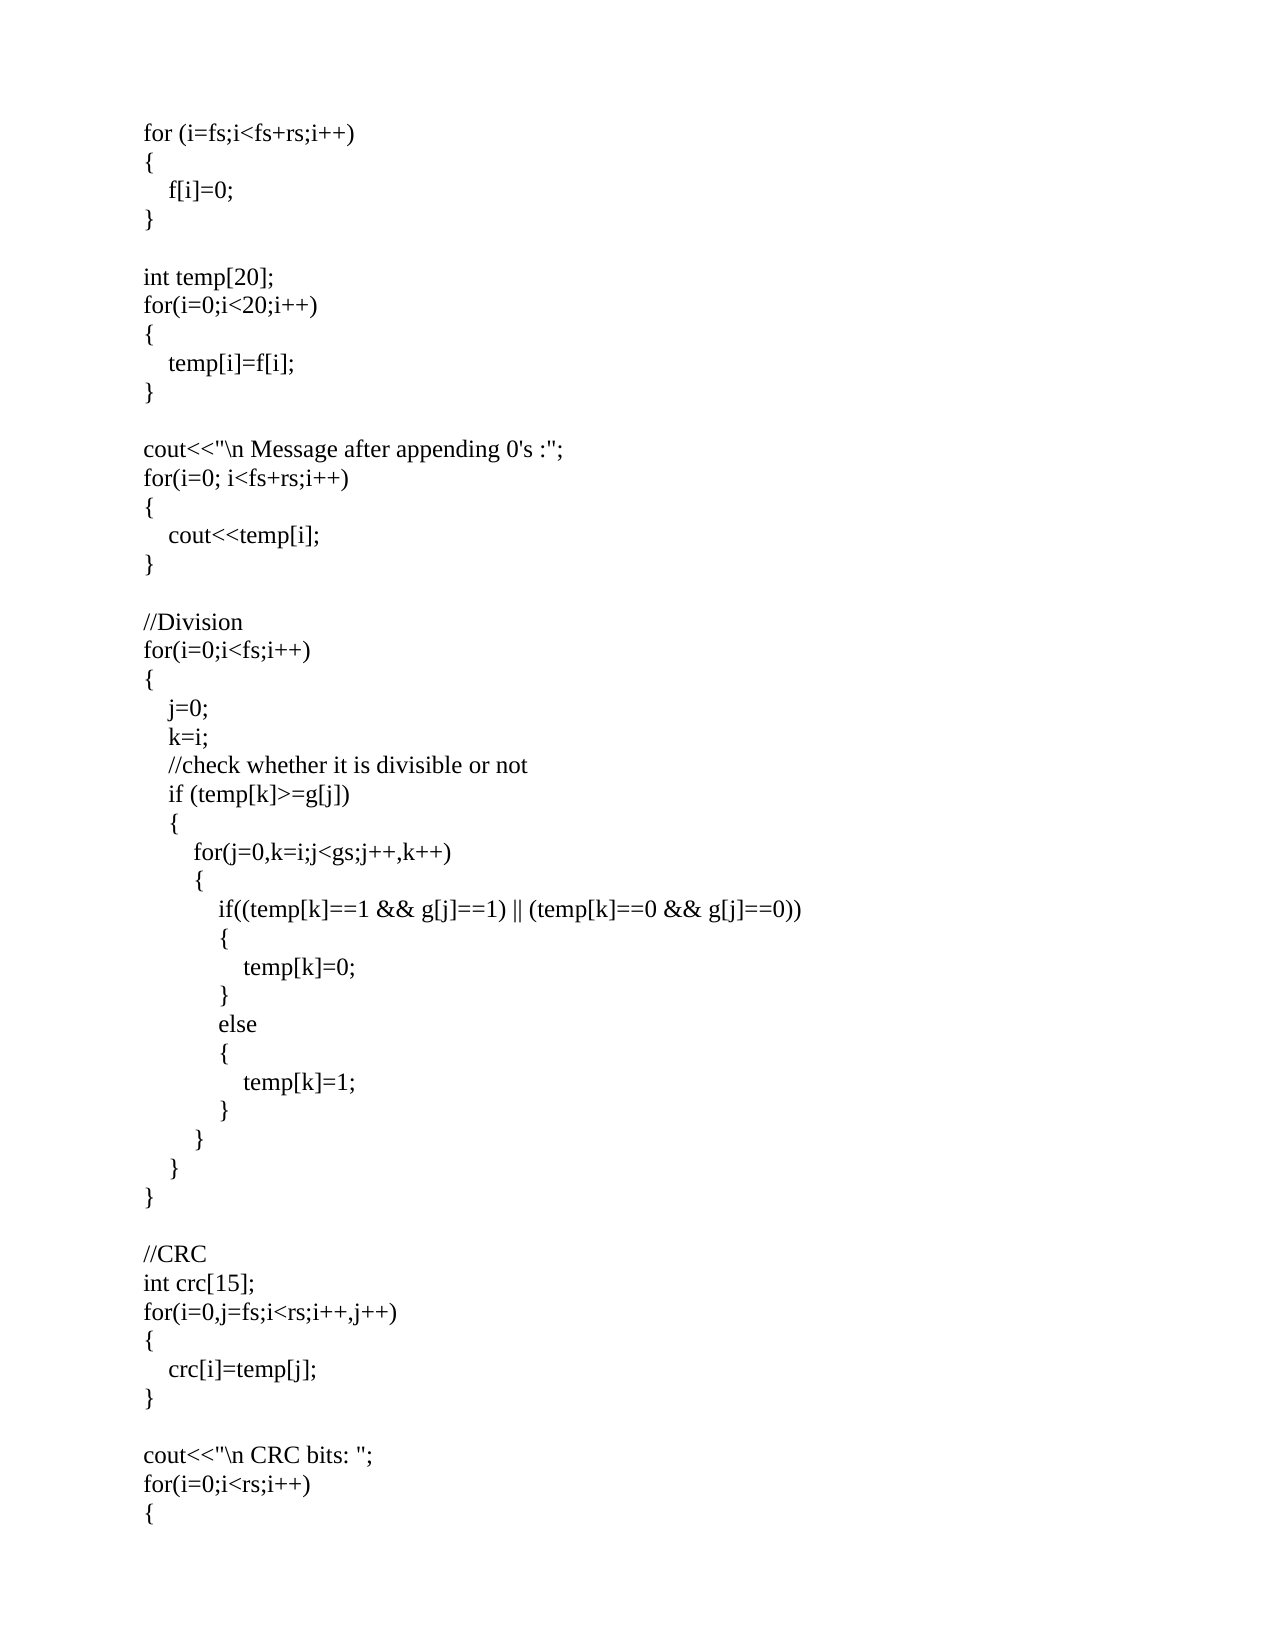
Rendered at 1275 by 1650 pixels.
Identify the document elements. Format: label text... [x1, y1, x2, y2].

text { [118, 1498, 1157, 1527]
text for(i=0;i<rs;i++) [118, 1469, 1157, 1498]
text int crc[15]; [118, 1268, 1157, 1297]
text k=i; [118, 722, 1157, 751]
text for(i=0; i<fs+rs;i++) [118, 463, 1157, 492]
text int temp[20]; [118, 262, 1157, 291]
text } [118, 549, 1157, 578]
text } [118, 1153, 1157, 1182]
text if (temp[k]>=g[j]) [118, 779, 1157, 808]
text } [118, 1096, 1157, 1124]
text { [118, 866, 1157, 894]
text { [118, 147, 1157, 176]
text cout<<"\n CRC bits: "; [118, 1441, 1157, 1469]
text cout<<"\n Message after appending 0's :"; [118, 434, 1157, 463]
text { [118, 664, 1157, 693]
text for(i=0,j=fs;i<rs;i++,j++) [118, 1297, 1157, 1326]
text } [118, 981, 1157, 1009]
text //CRC [118, 1239, 1157, 1268]
text { [118, 808, 1157, 837]
text cout<<temp[i]; [118, 521, 1157, 549]
text temp[k]=1; [118, 1067, 1157, 1096]
text { [118, 492, 1157, 521]
text //Division [118, 607, 1157, 636]
text for(j=0,k=i;j<gs;j++,k++) [118, 837, 1157, 866]
text crc[i]=temp[j]; [118, 1354, 1157, 1383]
text { [118, 1038, 1157, 1067]
text { [118, 923, 1157, 952]
text { [118, 319, 1157, 348]
text f[i]=0; [118, 176, 1157, 204]
text } [118, 204, 1157, 233]
text } [118, 377, 1157, 406]
text } [118, 1182, 1157, 1211]
text temp[k]=0; [118, 952, 1157, 981]
text } [118, 1124, 1157, 1153]
text j=0; [118, 693, 1157, 722]
text temp[i]=f[i]; [118, 348, 1157, 377]
text for(i=0;i<20;i++) [118, 291, 1157, 319]
text } [118, 1383, 1157, 1412]
text if((temp[k]==1 && g[j]==1) || (temp[k]==0 && g[j]==0)) [118, 894, 1157, 923]
text { [118, 1326, 1157, 1354]
text //check whether it is divisible or not [118, 751, 1157, 779]
text else [118, 1009, 1157, 1038]
text for (i=fs;i<fs+rs;i++) [118, 118, 1157, 147]
text for(i=0;i<fs;i++) [118, 636, 1157, 664]
